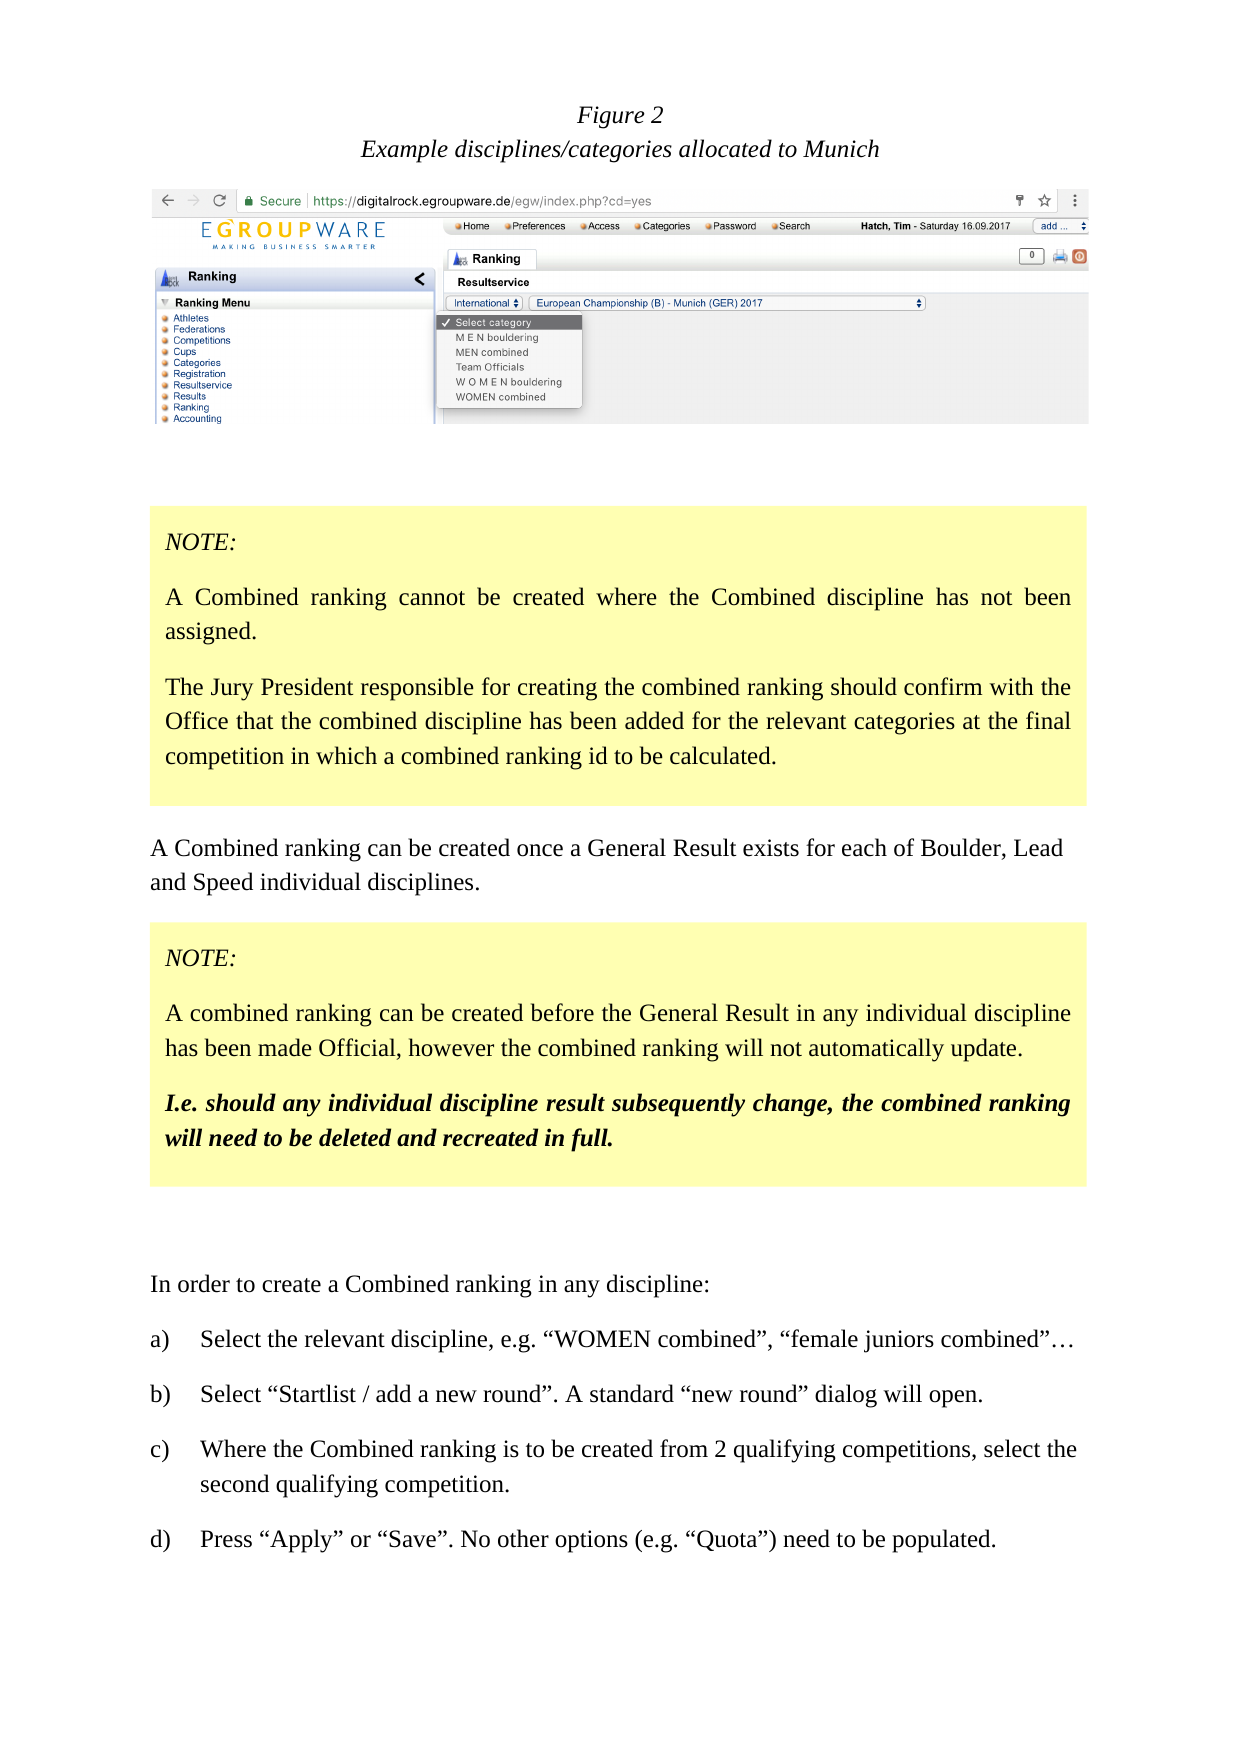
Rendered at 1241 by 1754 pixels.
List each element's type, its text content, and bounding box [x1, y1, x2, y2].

text A Combined ranking can be created once a General Result exists for each of Boulder, Lead and Speed individual disciplines. [150, 833, 1090, 896]
text Example disciplines/categories allocated to Munich [150, 134, 1090, 163]
text In order to create a Combined ranking in any discipline: [150, 1269, 1090, 1297]
text d) Press “Apply” or “Save”. No other options (e.g. “Quota”) need to be populated. [150, 1524, 1090, 1553]
text b) Select “Startlist / add a new round”. A standard “new round” dialog will open. [150, 1379, 1090, 1408]
text Figure 2 [150, 100, 1090, 129]
text c) Where the Combined ranking is to be created from 2 qualifying competitions, select the second qualifying competition. [150, 1434, 1090, 1498]
text a) Select the relevant discipline, e.g. “WOMEN combined”, “female juniors combined”… [150, 1324, 1090, 1353]
picture [151, 189, 1089, 424]
